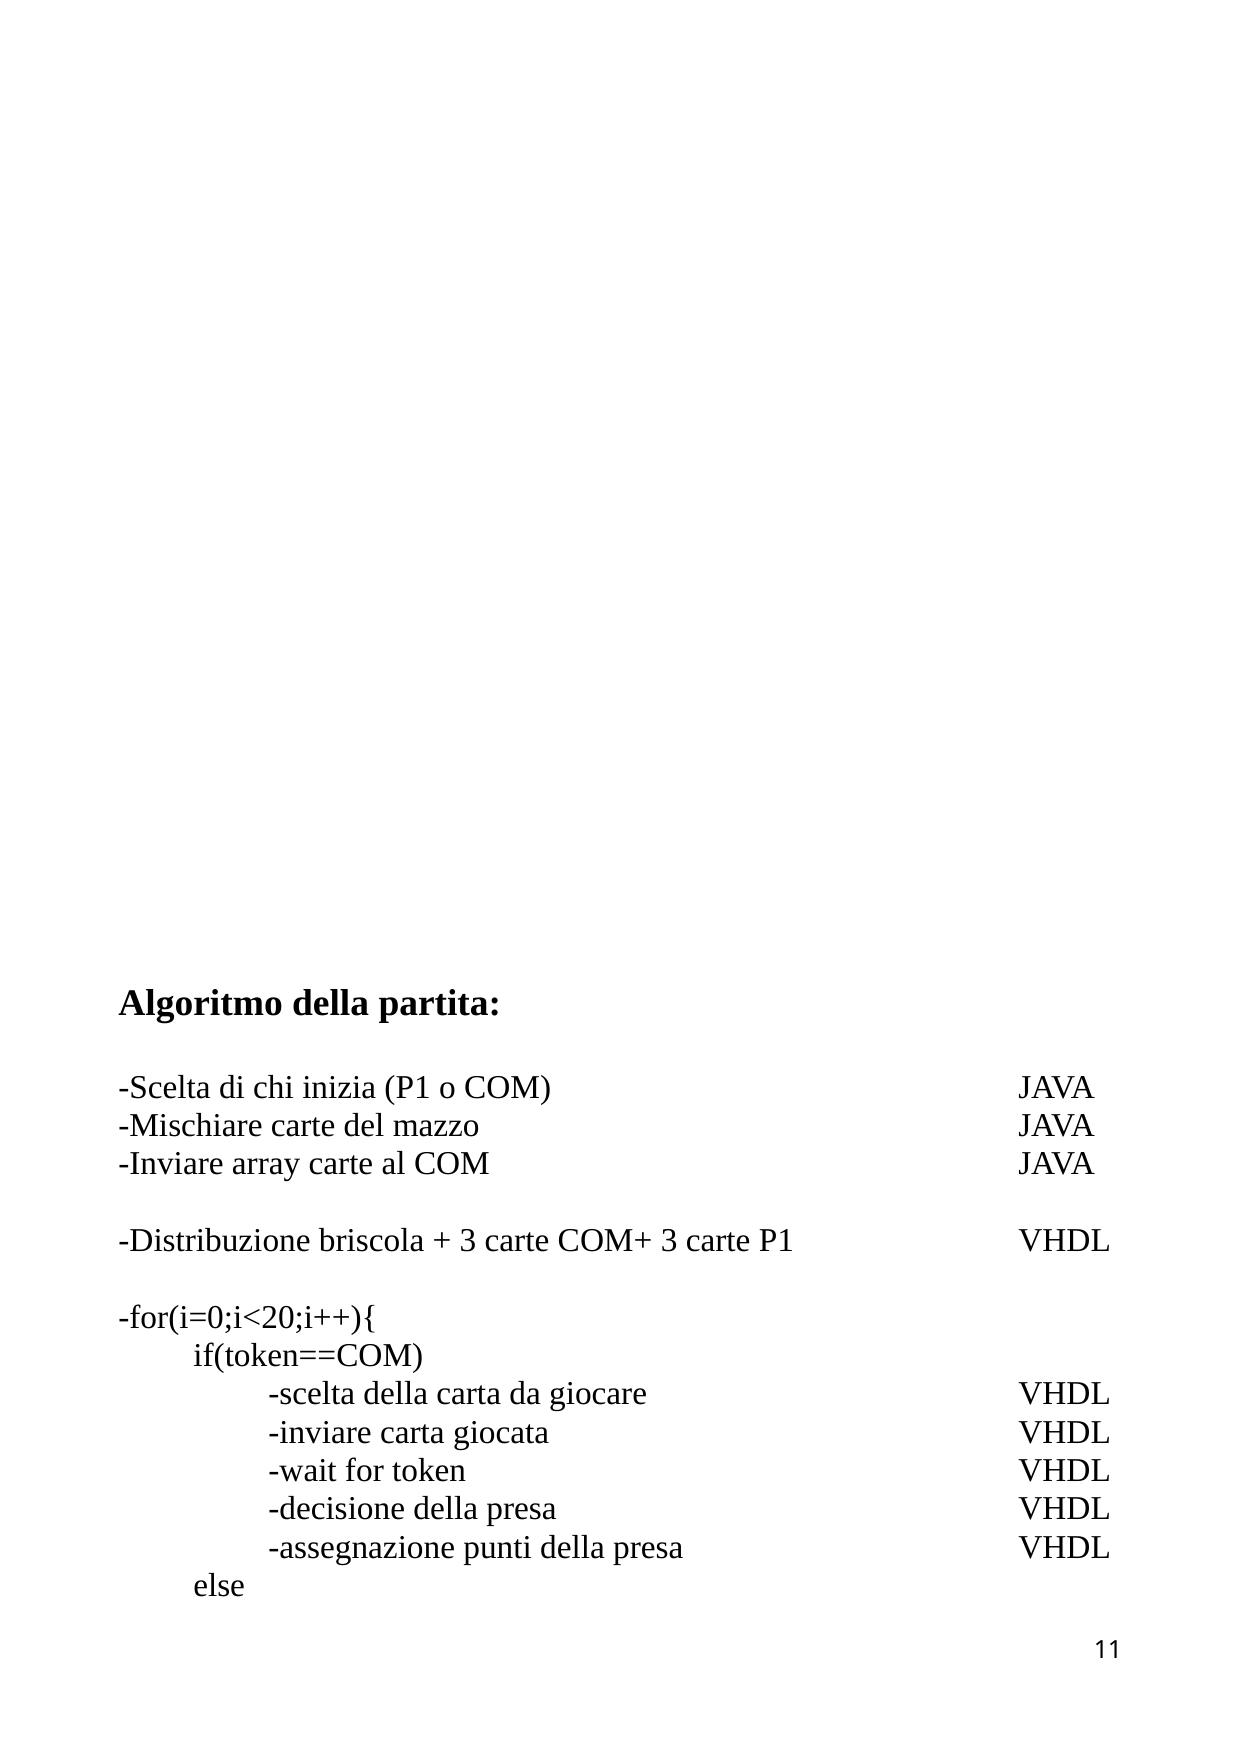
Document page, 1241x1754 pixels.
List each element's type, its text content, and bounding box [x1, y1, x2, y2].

text -Mischiare carte del mazzo JAVA [118, 1105, 1122, 1143]
text -for(i=0;i<20;i++){ [118, 1297, 1122, 1335]
text else [118, 1565, 1122, 1603]
text -Inviare array carte al COM JAVA [118, 1143, 1122, 1220]
text -Scelta di chi inizia (P1 o COM) JAVA [118, 1067, 1122, 1105]
text -decisione della presa VHDL [118, 1488, 1122, 1527]
text -Distribuzione briscola + 3 carte COM+ 3 carte P1 VHDL [118, 1220, 1122, 1297]
text -inviare carta giocata VHDL [118, 1412, 1122, 1450]
text Algoritmo della partita: [118, 981, 1122, 1024]
text if(token==COM) [118, 1335, 1122, 1373]
text -wait for token VHDL [118, 1450, 1122, 1488]
text -scelta della carta da giocare VHDL [118, 1373, 1122, 1412]
text -assegnazione punti della presa VHDL [118, 1527, 1122, 1565]
